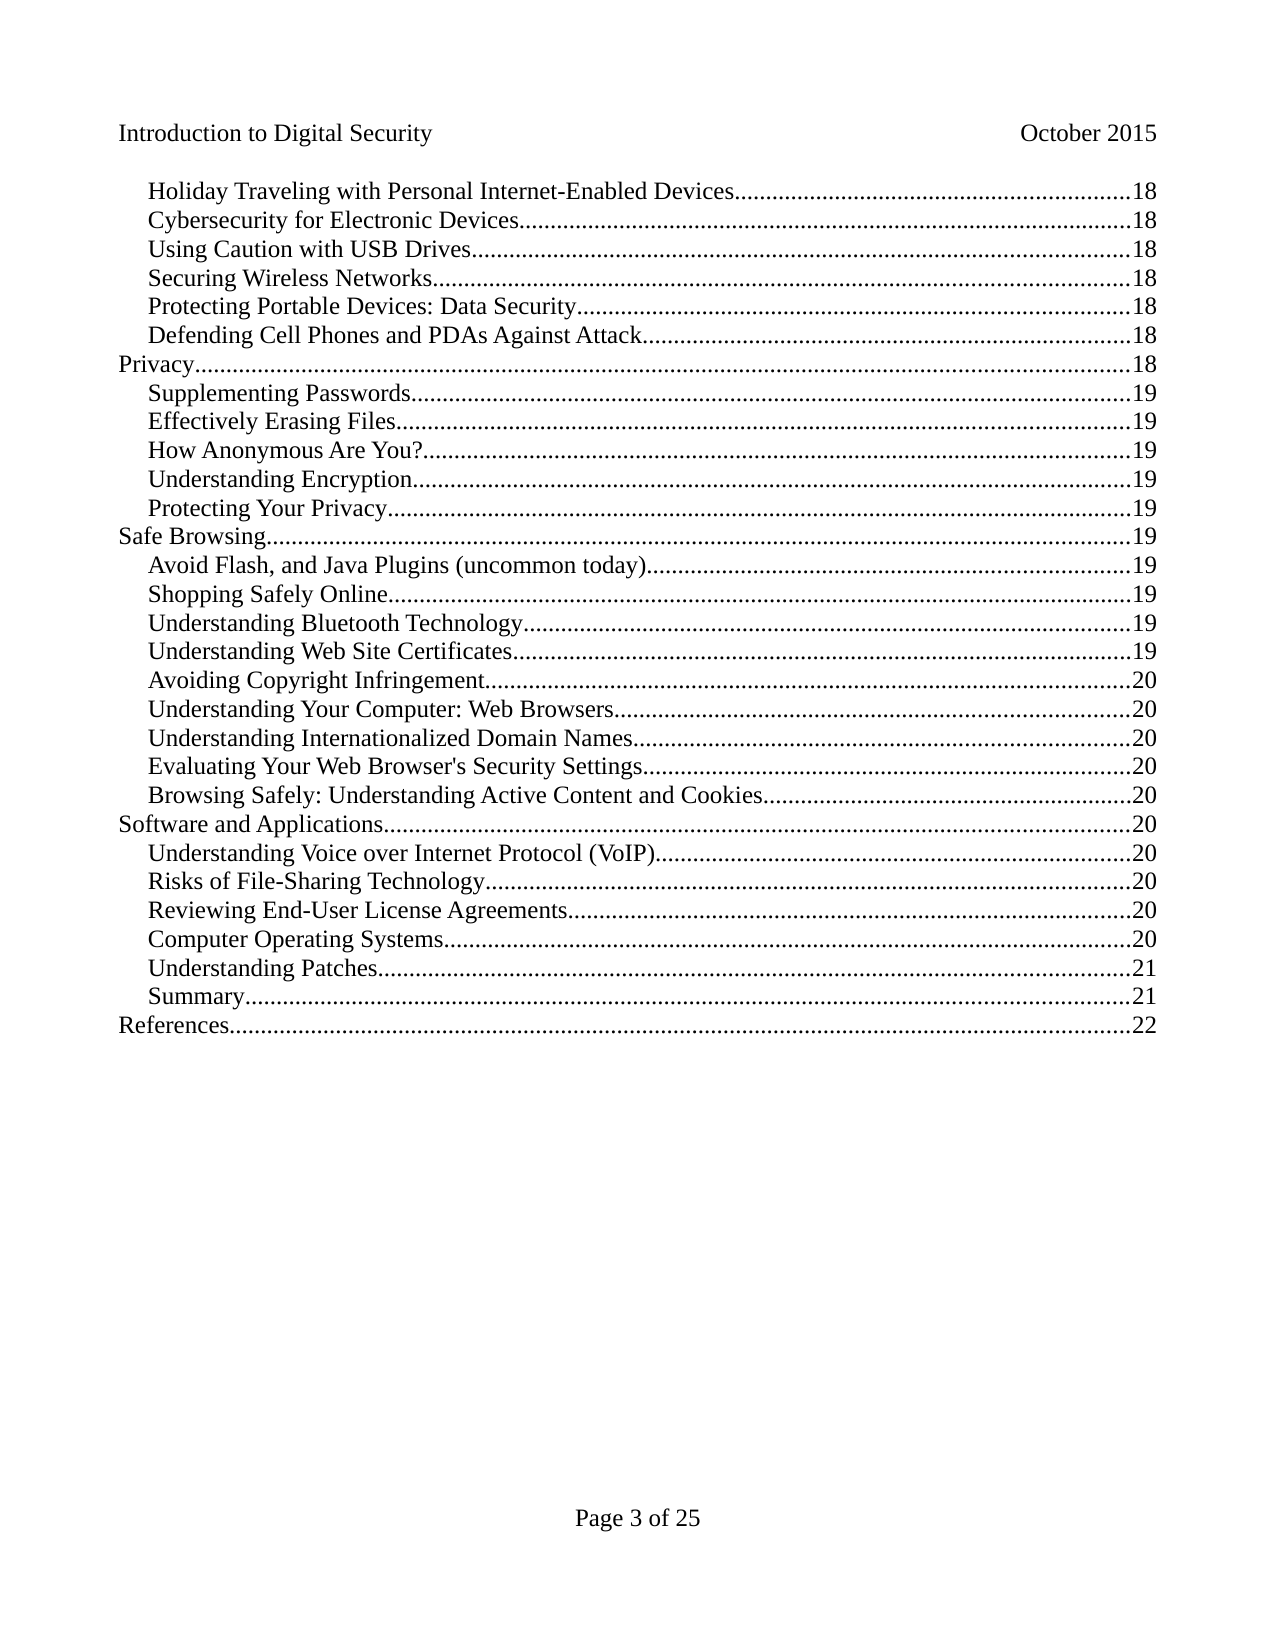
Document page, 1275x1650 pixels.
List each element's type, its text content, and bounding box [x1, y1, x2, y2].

text Supplementing Passwords 19 [148, 378, 1157, 406]
text Protecting Portable Devices: Data Security 18 [148, 291, 1157, 320]
text Defending Cell Phones and PDAs Against Attack 18 [148, 320, 1157, 349]
text Cybersecurity for Electronic Devices 18 [148, 205, 1157, 234]
text Shopping Safely Online 19 [148, 579, 1157, 608]
text Securing Wireless Networks 18 [148, 263, 1157, 291]
text Computer Operating Systems 20 [148, 924, 1157, 953]
text Understanding Voice over Internet Protocol (VoIP) 20 [148, 838, 1157, 866]
text References 22 [118, 1010, 1157, 1039]
text Avoiding Copyright Infringement 20 [148, 665, 1157, 694]
text Understanding Web Site Certificates 19 [148, 636, 1157, 665]
text Understanding Encryption 19 [148, 464, 1157, 493]
text Summary 21 [148, 981, 1157, 1010]
text Holiday Traveling with Personal Internet-Enabled Devices 18 [148, 176, 1157, 205]
text Software and Applications 20 [118, 809, 1157, 838]
text Understanding Internationalized Domain Names 20 [148, 723, 1157, 751]
text Reviewing End-User License Agreements 20 [148, 895, 1157, 924]
text Using Caution with USB Drives 18 [148, 234, 1157, 263]
text Risks of File-Sharing Technology 20 [148, 866, 1157, 895]
text Browsing Safely: Understanding Active Content and Cookies 20 [148, 780, 1157, 809]
text Protecting Your Privacy 19 [148, 493, 1157, 521]
text How Anonymous Are You? 19 [148, 435, 1157, 464]
text Avoid Flash, and Java Plugins (uncommon today). 19 [148, 550, 1157, 579]
text Understanding Patches 21 [148, 953, 1157, 981]
text Privacy 18 [118, 349, 1157, 378]
text Evaluating Your Web Browser's Security Settings 20 [148, 751, 1157, 780]
text Effectively Erasing Files 19 [148, 406, 1157, 435]
text Understanding Your Computer: Web Browsers 20 [148, 694, 1157, 723]
text Safe Browsing 19 [118, 521, 1157, 550]
text Understanding Bluetooth Technology 19 [148, 608, 1157, 636]
